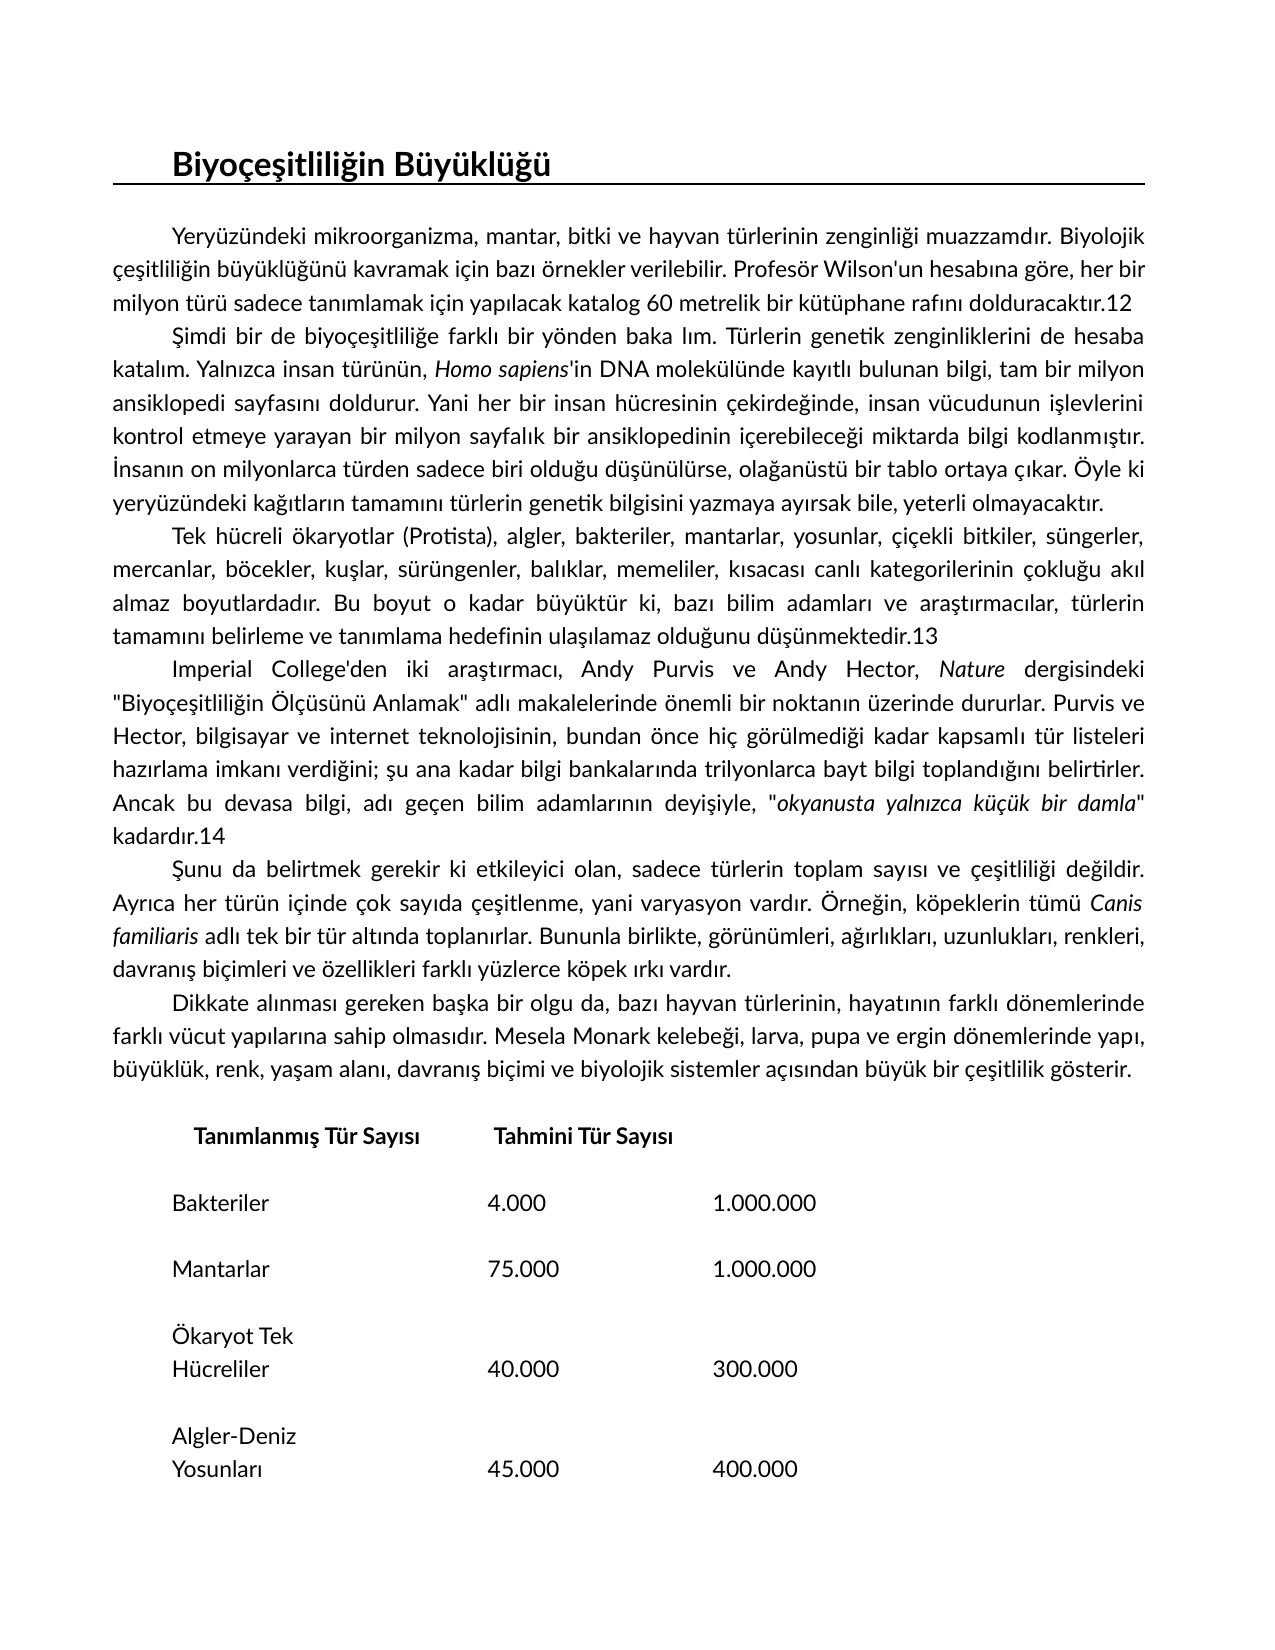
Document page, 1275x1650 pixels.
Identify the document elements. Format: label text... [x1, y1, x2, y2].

text Şimdi bir de biyoçeşitliliğe farklı bir yönden baka lım. Türlerin genetik zenginliklerini de hesaba katalım. Yalnızca insan türünün, Homo sapiens'in DNA molekülünde kayıtlı bulunan bilgi, tam bir milyon ansiklopedi sayfasını doldurur. Yani her bir insan hücresinin çekirdeğinde, insan vücudunun işlevlerini kontrol etmeye yarayan bir milyon sayfalık bir ansiklopedinin içerebileceği miktarda bilgi kodlanmıştır. İnsanın on milyonlarca türden sadece biri olduğu düşünülürse, olağanüstü bir tablo ortaya çıkar. Öyle ki yeryüzündeki kağıtların tamamını türlerin genetik bilgisini yazmaya ayırsak bile, yeterli olmayacaktır. [112, 318, 1145, 518]
text Imperial College'den iki araştırmacı, Andy Purvis ve Andy Hector, Nature dergisindeki "Biyoçeşitliliğin Ölçüsünü Anlamak" adlı makalelerinde önemli bir noktanın üzerinde dururlar. Purvis ve Hector, bilgisayar ve internet teknolojisinin, bundan önce hiç görülmediği kadar kapsamlı tür listeleri hazırlama imkanı verdiğini; şu ana kadar bilgi bankalarında trilyonlarca bayt bilgi toplandığını belirtirler. Ancak bu devasa bilgi, adı geçen bilim adamlarının deyişiyle, "okyanusta yalnızca küçük bir damla" kadardır.14 [112, 651, 1145, 851]
text Dikkate alınması gereken başka bir olgu da, bazı hayvan türlerinin, hayatının farklı dönemlerinde farklı vücut yapılarına sahip olmasıdır. Mesela Monark kelebeği, larva, pupa ve ergin dönemlerinde yapı, büyüklük, renk, yaşam alanı, davranış biçimi ve biyolojik sistemler açısından büyük bir çeşitlilik gösterir. [112, 984, 1145, 1084]
text Şunu da belirtmek gerekir ki etkileyici olan, sadece türlerin toplam sayısı ve çeşitliliği değildir. Ayrıca her türün içinde çok sayıda çeşitlenme, yani varyasyon vardır. Örneğin, köpeklerin tümü Canis familiaris adlı tek bir tür altında toplanırlar. Bununla birlikte, görünümleri, ağırlıkları, uzunlukları, renkleri, davranış biçimleri ve özellikleri farklı yüzlerce köpek ırkı vardır. [112, 851, 1145, 984]
text Algler-Deniz [112, 1418, 1145, 1451]
text Tanımlanmış Tür Sayısı Tahmini Tür Sayısı [112, 1118, 1145, 1151]
text Biyoçeşitliliğin Büyüklüğü [112, 148, 1145, 184]
text Mantarlar 75.000 1.000.000 [112, 1251, 1145, 1284]
text Hücreliler 40.000 300.000 [112, 1351, 1145, 1384]
text Yosunları 45.000 400.000 [112, 1451, 1145, 1484]
text Bakteriler 4.000 1.000.000 [112, 1184, 1145, 1218]
text Ökaryot Tek [112, 1318, 1145, 1351]
text Tek hücreli ökaryotlar (Protista), algler, bakteriler, mantarlar, yosunlar, çiçekli bitkiler, süngerler, mercanlar, böcekler, kuşlar, sürüngenler, balıklar, memeliler, kısacası canlı kategorilerinin çokluğu akıl almaz boyutlardadır. Bu boyut o kadar büyüktür ki, bazı bilim adamları ve araştırmacılar, türlerin tamamını belirleme ve tanımlama hedefinin ulaşılamaz olduğunu düşünmektedir.13 [112, 518, 1145, 651]
text Yeryüzündeki mikroorganizma, mantar, bitki ve hayvan türlerinin zenginliği muazzamdır. Biyolojik çeşitliliğin büyüklüğünü kavramak için bazı örnekler verilebilir. Profesör Wilson'un hesabına göre, her bir milyon türü sadece tanımlamak için yapılacak katalog 60 metrelik bir kütüphane rafını dolduracaktır.12 [112, 218, 1145, 318]
